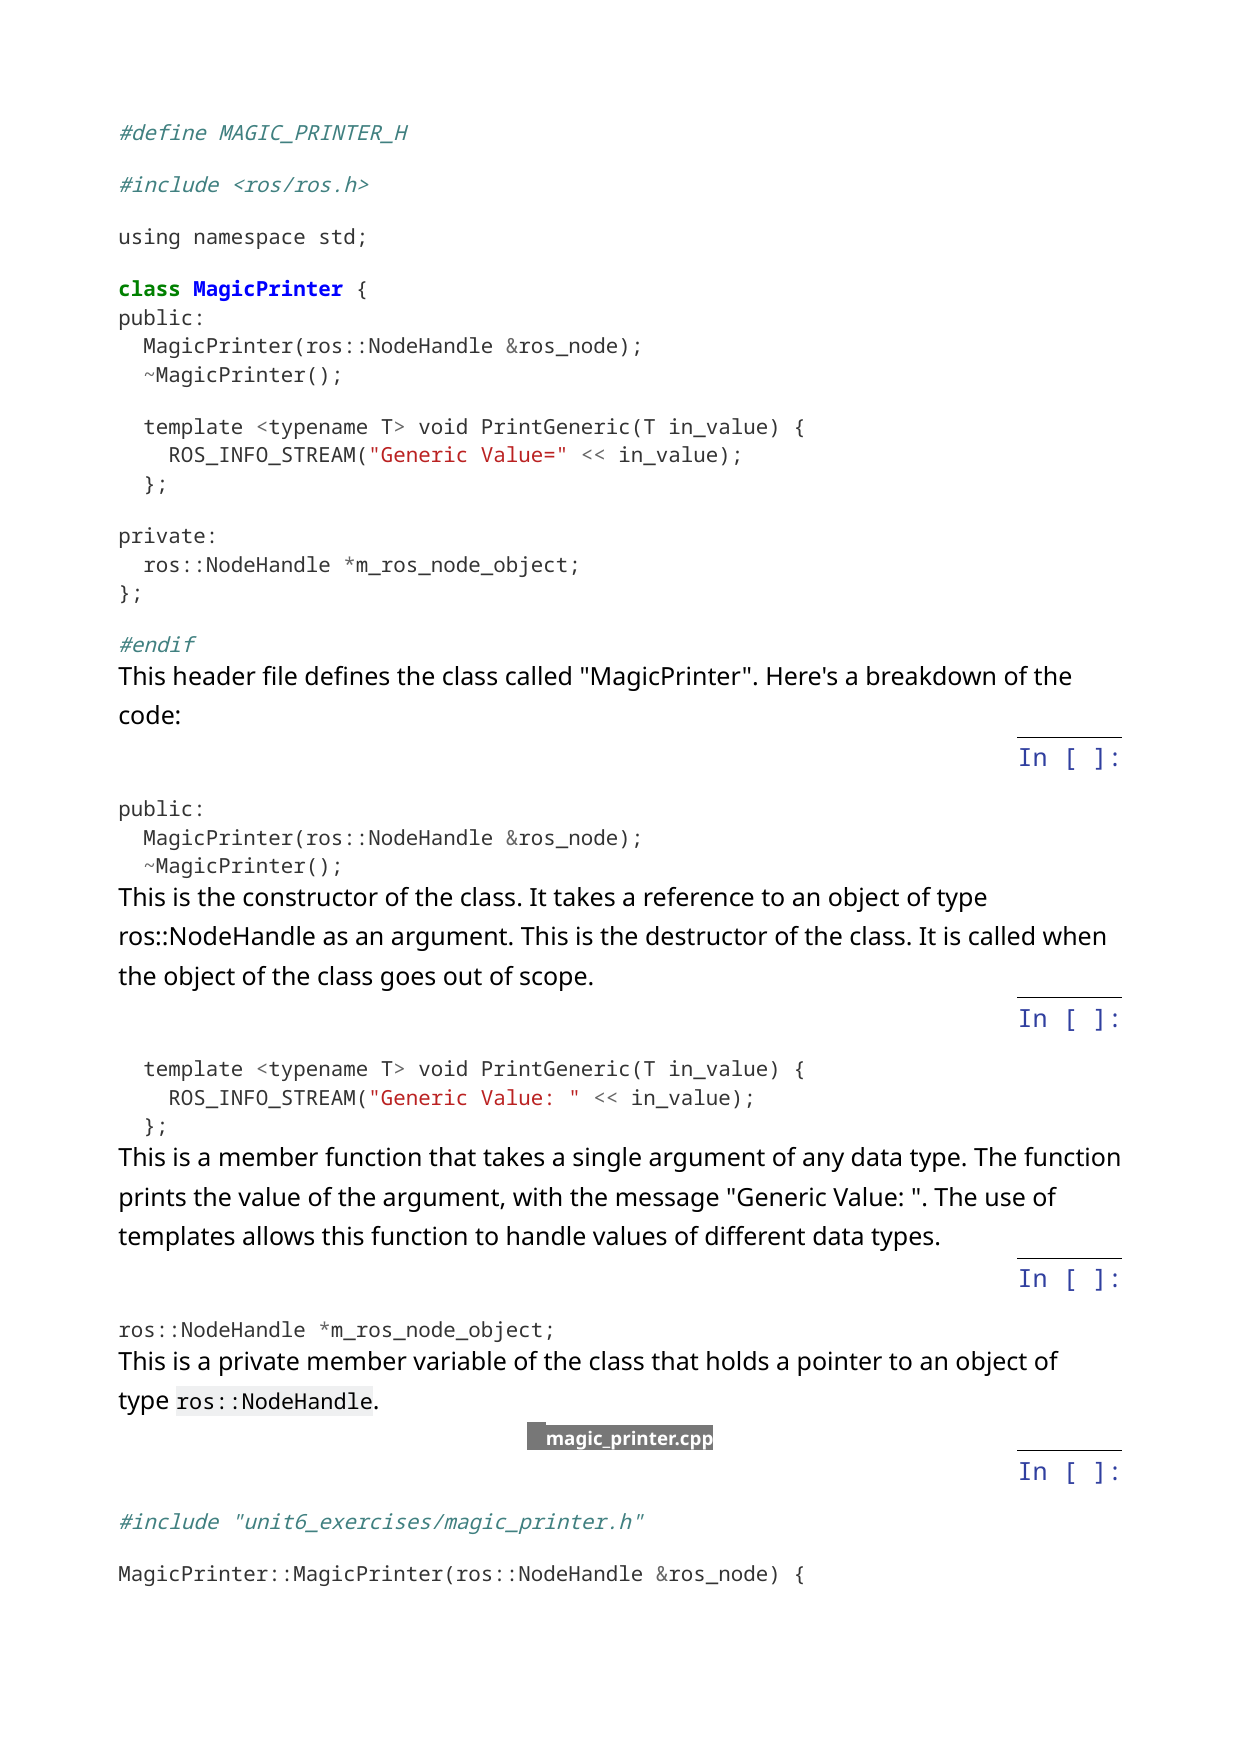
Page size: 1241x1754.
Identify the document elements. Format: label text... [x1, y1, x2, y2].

text using namespace std; [118, 222, 1122, 251]
text ROS_INFO_STREAM("Generic Value: " << in_value); [118, 1083, 1122, 1112]
text private: [118, 521, 1122, 550]
text #include "unit6_exercises/magic_printer.h" [118, 1507, 1122, 1536]
text magic_printer.cpp [118, 1422, 1122, 1450]
text ros::NodeHandle *m_ros_node_object; [118, 1315, 1122, 1343]
text }; [118, 469, 1122, 498]
text class MagicPrinter { [118, 274, 1122, 303]
text ~MagicPrinter(); [118, 851, 1122, 880]
text #include <ros/ros.h> [118, 170, 1122, 199]
text In [ ]: [118, 1258, 1122, 1295]
text template <typename T> void PrintGeneric(T in_value) { [118, 1054, 1122, 1083]
text This header file defines the class called "MagicPrinter". Here's a breakdown of the code: [118, 659, 1122, 732]
text public: [118, 303, 1122, 331]
text ros::NodeHandle *m_ros_node_object; [118, 550, 1122, 578]
text In [ ]: [118, 1450, 1122, 1487]
text }; [118, 1112, 1122, 1140]
text #define MAGIC_PRINTER_H [118, 118, 1122, 147]
text In [ ]: [118, 997, 1122, 1034]
text ~MagicPrinter(); [118, 360, 1122, 388]
text ROS_INFO_STREAM("Generic Value=" << in_value); [118, 441, 1122, 469]
text MagicPrinter(ros::NodeHandle &ros_node); [118, 823, 1122, 851]
text This is a member function that takes a single argument of any data type. The function prints the value of the argument, with the message "Generic Value: ". The use of templates allows this function to handle values of different data types. [118, 1140, 1122, 1252]
text template <typename T> void PrintGeneric(T in_value) { [118, 412, 1122, 441]
text This is a private member variable of the class that holds a pointer to an object of type ros::NodeHandle. [118, 1343, 1122, 1416]
text MagicPrinter::MagicPrinter(ros::NodeHandle &ros_node) { [118, 1559, 1122, 1588]
text #endif [118, 630, 1122, 659]
text This is the constructor of the class. It takes a reference to an object of type ros::NodeHandle as an argument. This is the destructor of the class. It is called when the object of the class goes out of scope. [118, 880, 1122, 992]
text public: [118, 794, 1122, 823]
text In [ ]: [118, 737, 1122, 774]
text MagicPrinter(ros::NodeHandle &ros_node); [118, 331, 1122, 360]
text }; [118, 578, 1122, 607]
